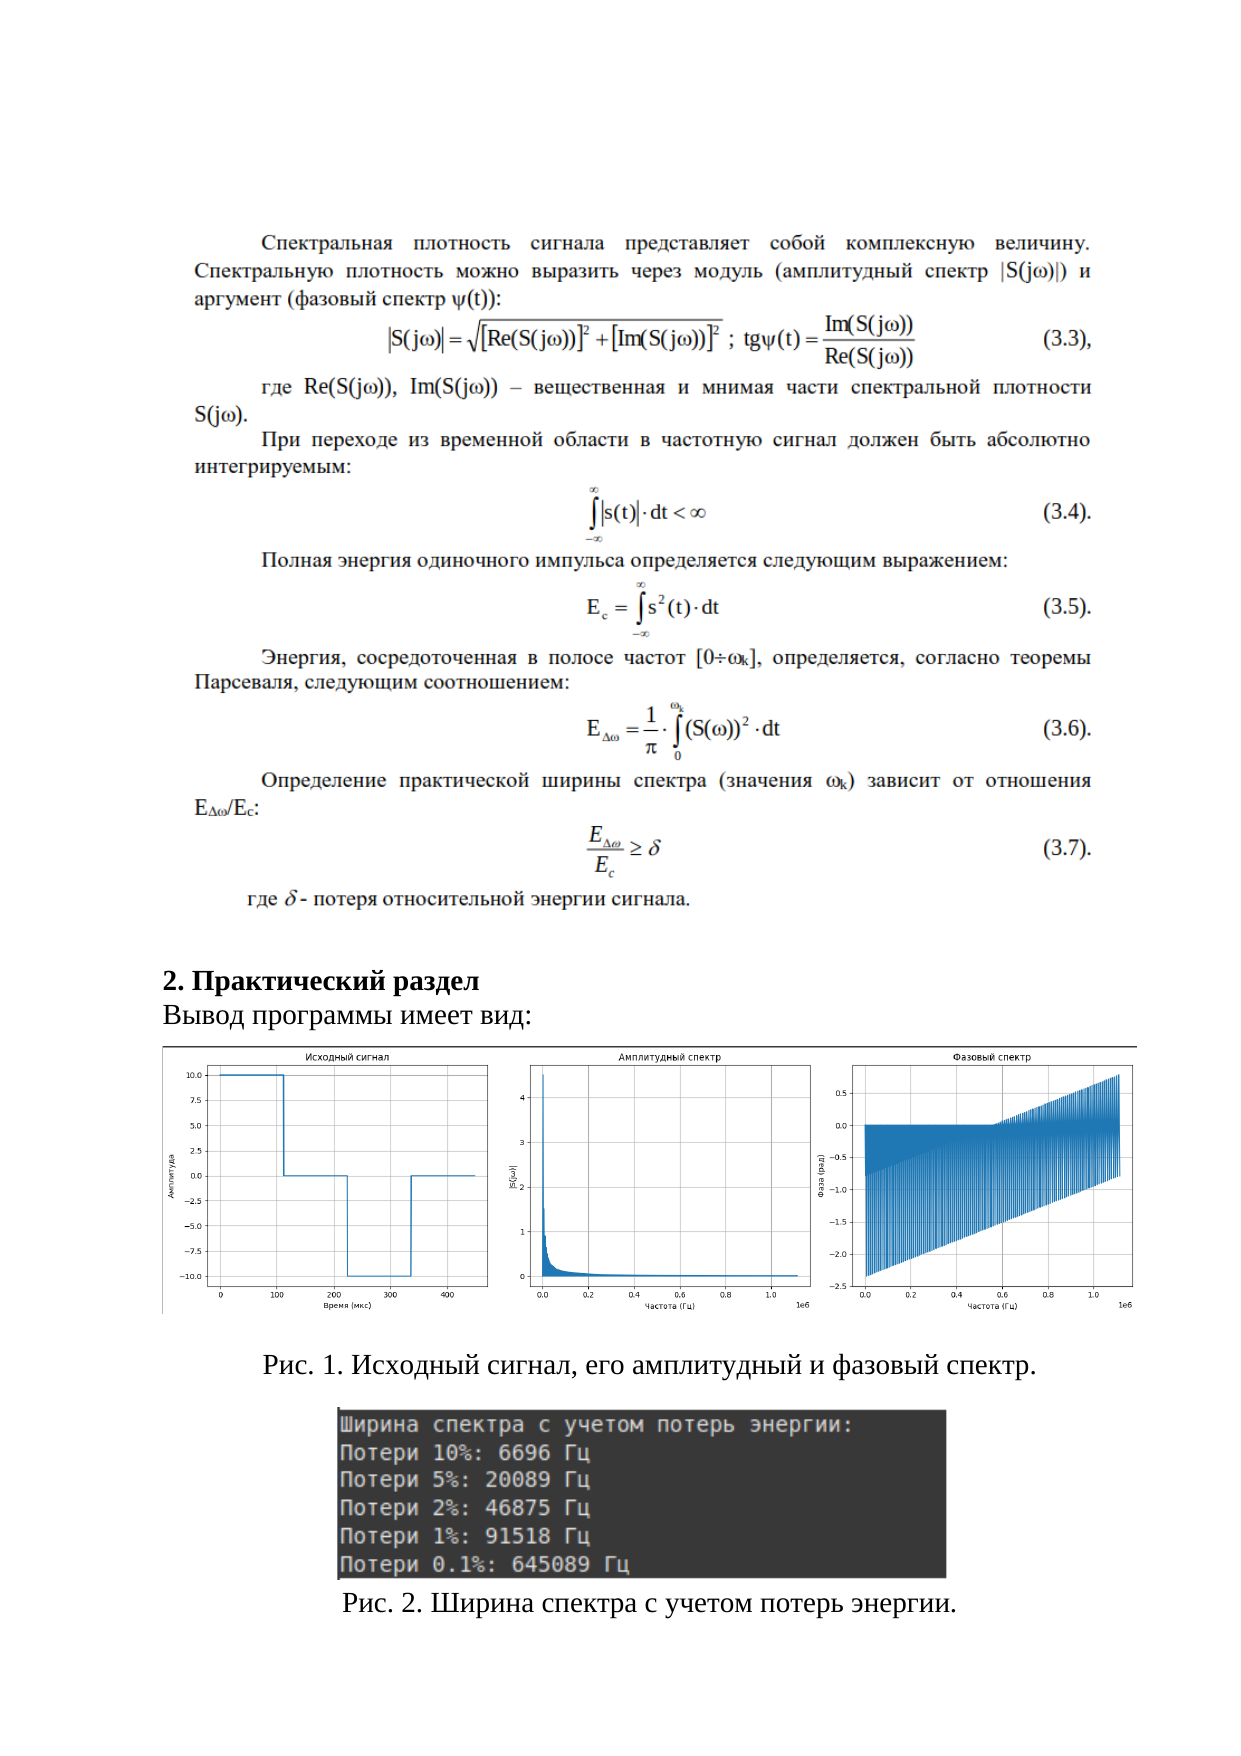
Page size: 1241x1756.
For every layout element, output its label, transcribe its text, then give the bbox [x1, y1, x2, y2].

text Вывод программы имеет вид: [162, 997, 1137, 1031]
picture [162, 1046, 1137, 1314]
text Рис. 1. Исходный сигнал, его амплитудный и фазовый спектр. [162, 1347, 1137, 1381]
picture [153, 187, 1129, 930]
text Рис. 2. Ширина спектра с учетом потерь энергии. [162, 1585, 1137, 1619]
picture [337, 1407, 947, 1580]
text 2. Практический раздел [162, 963, 1137, 997]
